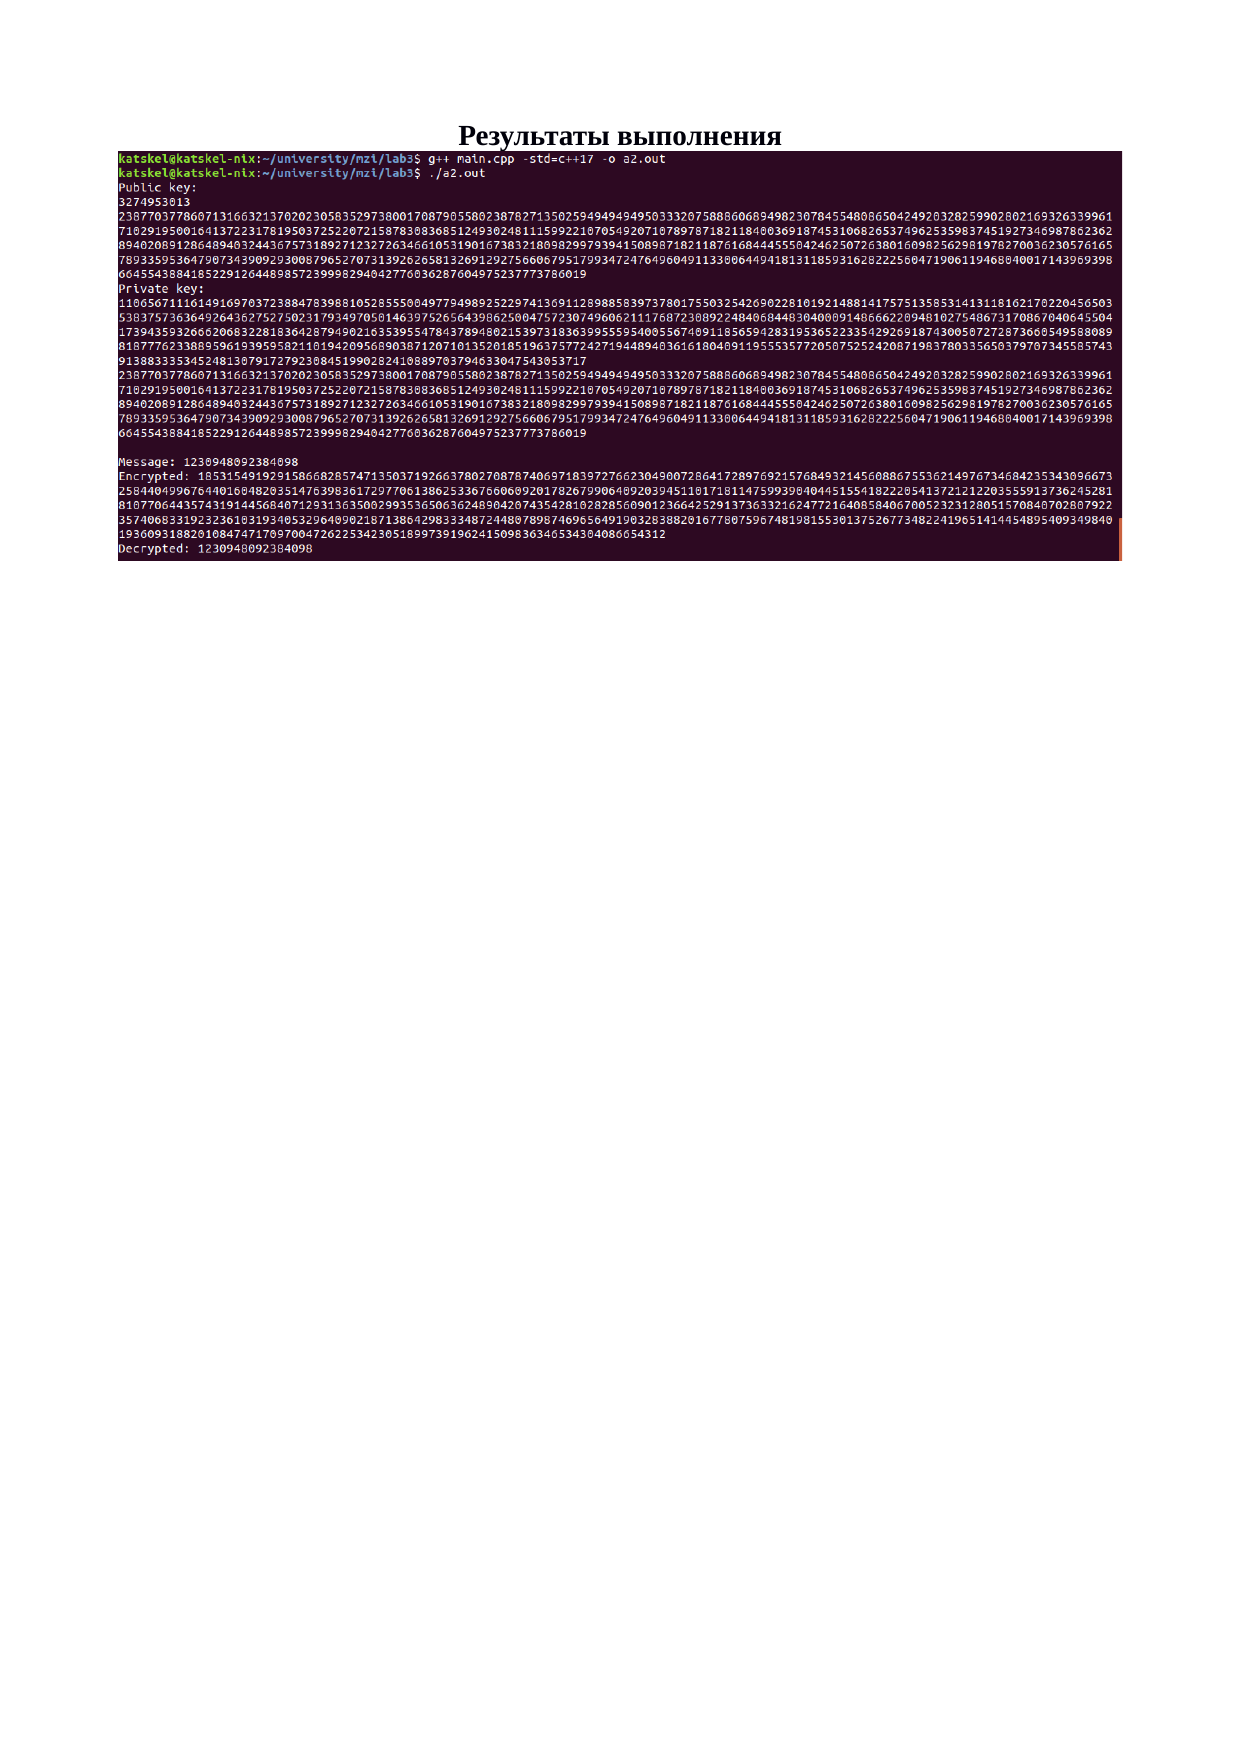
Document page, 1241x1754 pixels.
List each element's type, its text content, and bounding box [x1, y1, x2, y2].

subtitle Результаты выполнения [118, 118, 1122, 151]
picture [118, 151, 1123, 561]
